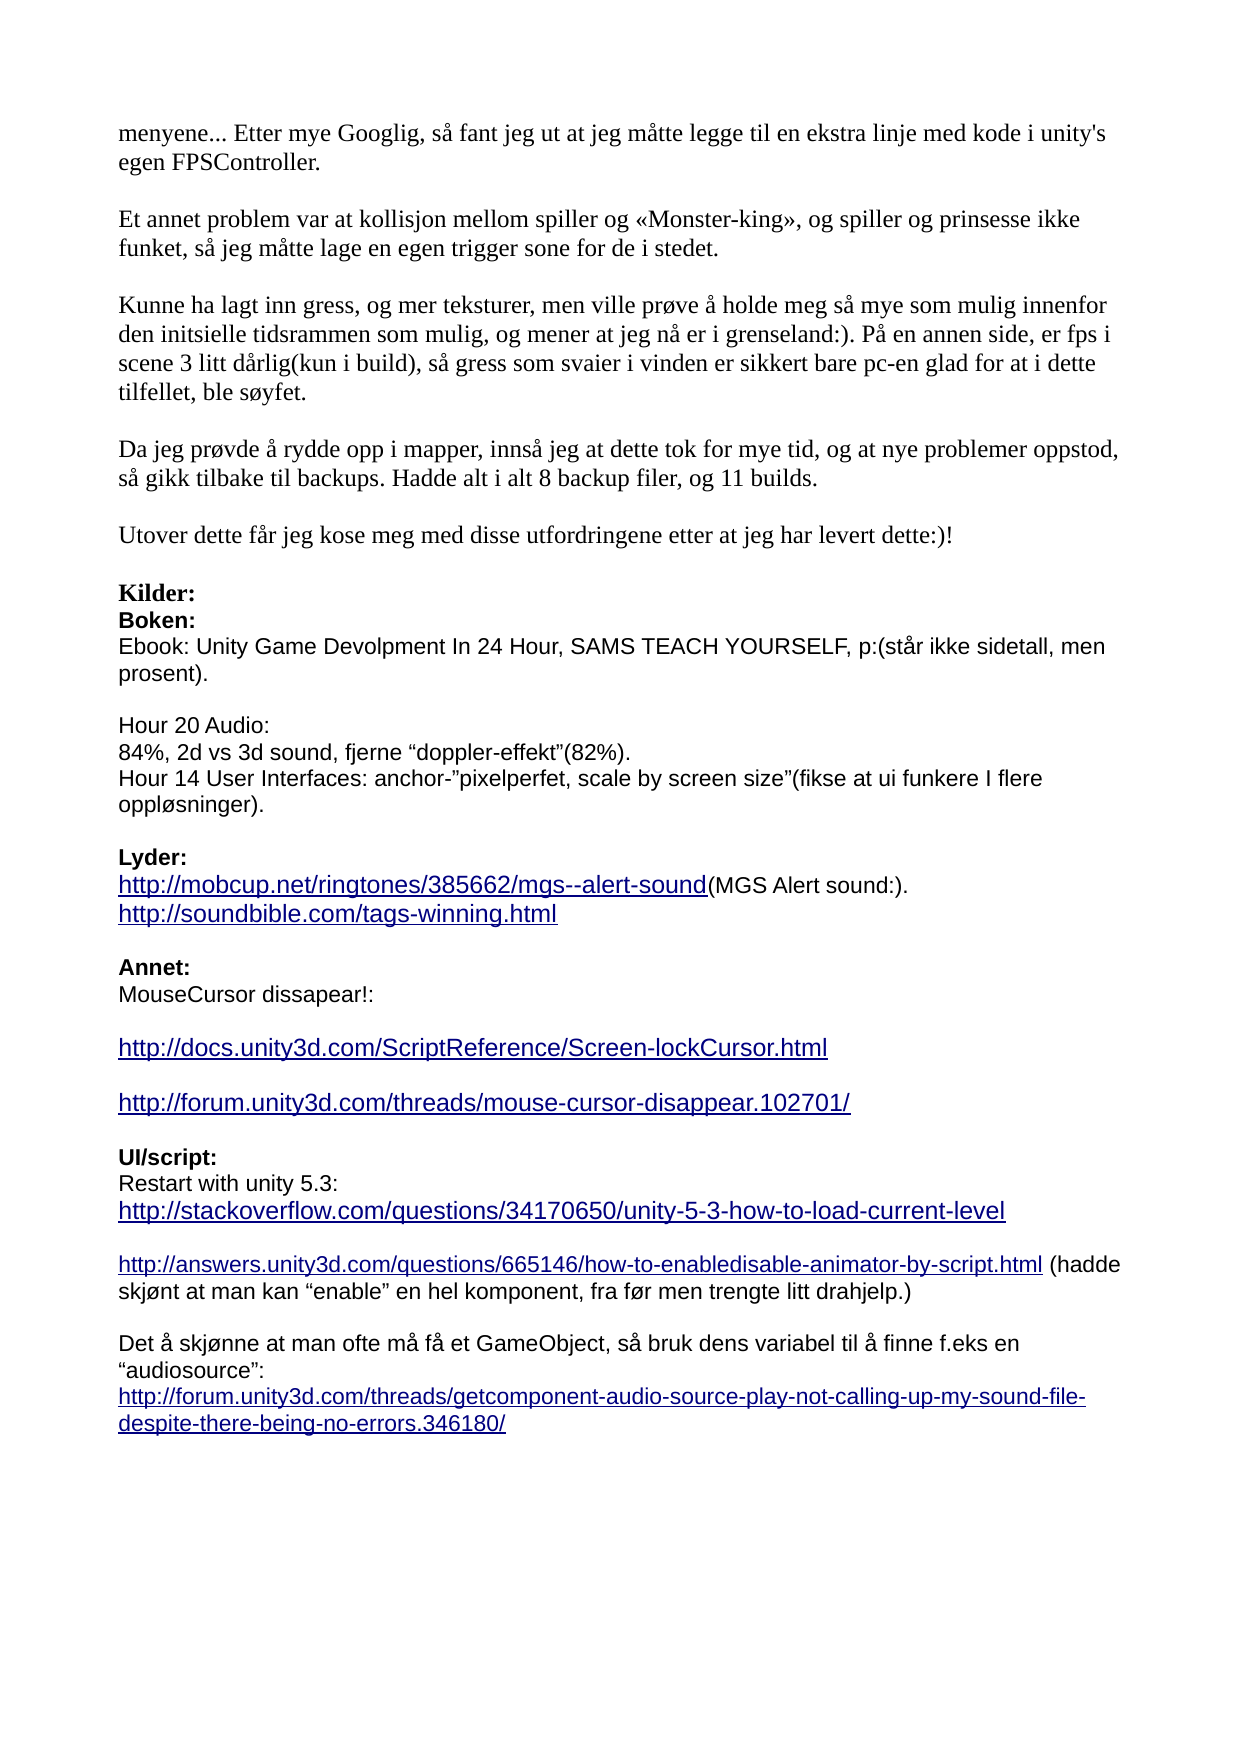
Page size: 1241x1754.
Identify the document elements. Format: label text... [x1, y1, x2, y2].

text Hour 14 User Interfaces: anchor-”pixelperfet, scale by screen size”(fikse at ui funkere I flere oppløsninger). [118, 765, 1122, 818]
text http://mobcup.net/ringtones/385662/mgs--alert-sound(MGS Alert sound:). [118, 870, 1122, 899]
text Ebook: Unity Game Devolpment In 24 Hour, SAMS TEACH YOURSELF, p:(står ikke sidetall, men prosent). [118, 633, 1122, 686]
text Utover dette får jeg kose meg med disse utfordringene etter at jeg har levert dette:)! [118, 521, 1122, 549]
text 84%, 2d vs 3d sound, fjerne “doppler-effekt”(82%). [118, 739, 1122, 765]
text Kunne ha lagt inn gress, og mer teksturer, men ville prøve å holde meg så mye som mulig innenfor den initsielle tidsrammen som mulig, og mener at jeg nå er i grenseland:). På en annen side, er fps i scene 3 litt dårlig(kun i build), så gress som svaier i vinden er sikkert bare pc-en glad for at i dette tilfellet, ble søyfet. [118, 291, 1122, 406]
text Da jeg prøvde å rydde opp i mapper, innså jeg at dette tok for mye tid, og at nye problemer oppstod, så gikk tilbake til backups. Hadde alt i alt 8 backup filer, og 11 builds. [118, 434, 1122, 492]
text UI/script: [118, 1143, 1122, 1170]
text Annet: [118, 954, 1122, 981]
text http://stackoverflow.com/questions/34170650/unity-5-3-how-to-load-current-level [118, 1196, 1122, 1225]
text Kilder: [118, 578, 1122, 607]
text menyene... Etter mye Googlig, så fant jeg ut at jeg måtte legge til en ekstra linje med kode i unity's egen FPSController. [118, 118, 1122, 176]
text Lyder: [118, 844, 1122, 870]
text http://soundbible.com/tags-winning.html [118, 899, 1122, 928]
text Boken: [118, 607, 1122, 633]
text Restart with unity 5.3: [118, 1170, 1122, 1196]
text http://forum.unity3d.com/threads/mouse-cursor-disappear.102701/ [118, 1088, 1122, 1117]
text http://answers.unity3d.com/questions/665146/how-to-enabledisable-animator-by-script.html (hadde skjønt at man kan “enable” en hel komponent, fra før men trengte litt drahjelp.) [118, 1251, 1122, 1304]
text Hour 20 Audio: [118, 712, 1122, 739]
text http://docs.unity3d.com/ScriptReference/Screen-lockCursor.html [118, 1033, 1122, 1062]
text Det å skjønne at man ofte må få et GameObject, så bruk dens variabel til å finne f.eks en “audiosource”: [118, 1330, 1122, 1383]
text Et annet problem var at kollisjon mellom spiller og «Monster-king», og spiller og prinsesse ikke funket, så jeg måtte lage en egen trigger sone for de i stedet. [118, 204, 1122, 262]
text http://forum.unity3d.com/threads/getcomponent-audio-source-play-not-calling-up-my-sound-file-despite-there-being-no-errors.346180/ [118, 1383, 1122, 1436]
text MouseCursor dissapear!: [118, 981, 1122, 1007]
